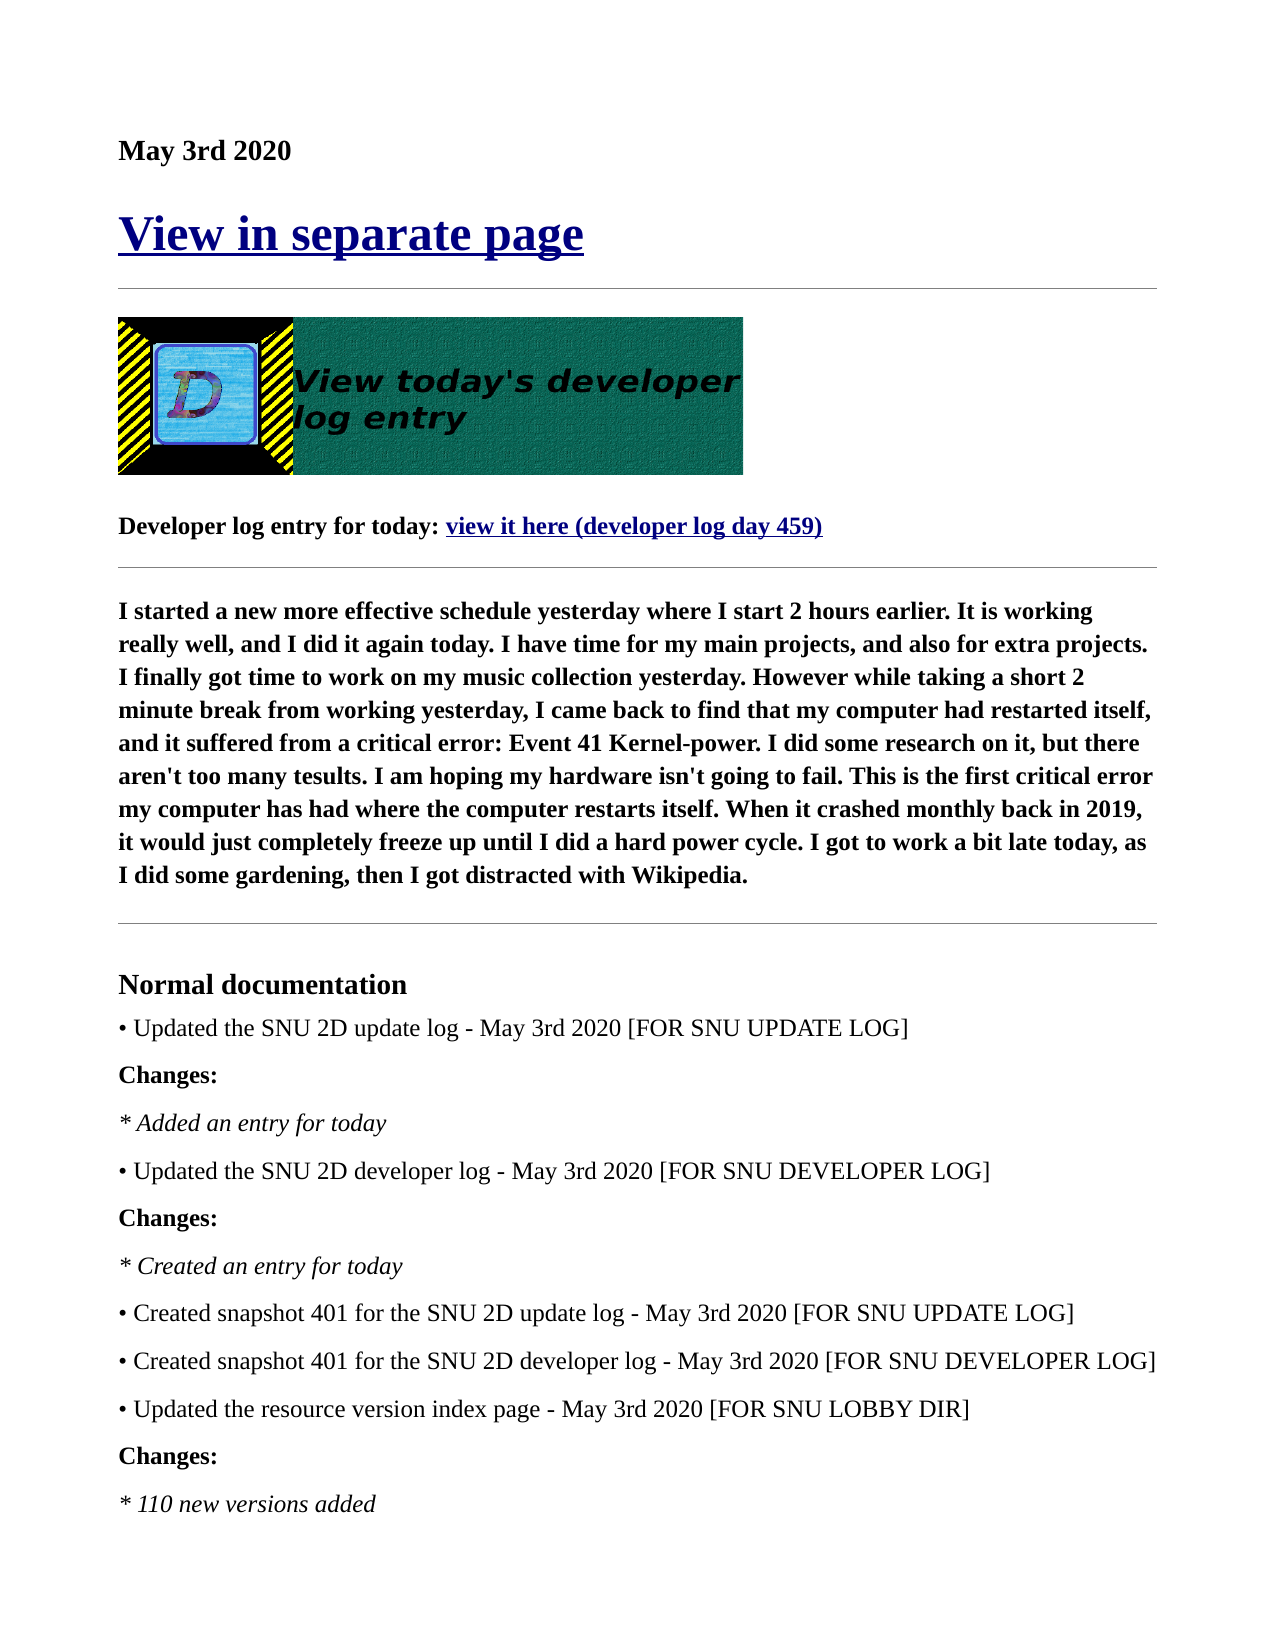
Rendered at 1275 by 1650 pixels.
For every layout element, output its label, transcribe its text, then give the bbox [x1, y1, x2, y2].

text I started a new more effective schedule yesterday where I start 2 hours earlier. It is working really well, and I did it again today. I have time for my main projects, and also for extra projects. I finally got time to work on my music collection yesterday. However while taking a short 2 minute break from working yesterday, I came back to find that my computer had restarted itself, and it suffered from a critical error: Event 41 Kernel-power. I did some research on it, but there aren't too many tesults. I am hoping my hardware isn't going to fail. This is the first critical error my computer has had where the computer restarts itself. When it crashed monthly back in 2019, it would just completely freeze up until I did a hard power cycle. I got to work a bit late today, as I did some gardening, then I got distracted with Wikipedia. [118, 596, 1157, 889]
text Changes: [118, 1061, 1157, 1089]
text * Added an entry for today [118, 1108, 1157, 1137]
text • Created snapshot 401 for the SNU 2D developer log - May 3rd 2020 [FOR SNU DEVELOPER LOG] [118, 1346, 1157, 1375]
text Changes: [118, 1441, 1157, 1470]
text Changes: [118, 1203, 1157, 1232]
text • Created snapshot 401 for the SNU 2D update log - May 3rd 2020 [FOR SNU UPDATE LOG] [118, 1298, 1157, 1327]
text • Updated the SNU 2D developer log - May 3rd 2020 [FOR SNU DEVELOPER LOG] [118, 1156, 1157, 1184]
text * 110 new versions added [118, 1489, 1157, 1518]
text • Updated the SNU 2D update log - May 3rd 2020 [FOR SNU UPDATE LOG] [118, 1013, 1157, 1042]
subtitle Developer log entry for today: view it here (developer log day 459) [118, 511, 1157, 540]
subtitle View in separate page [118, 204, 1157, 261]
subtitle May 3rd 2020 [118, 133, 1157, 166]
text • Updated the resource version index page - May 3rd 2020 [FOR SNU LOBBY DIR] [118, 1394, 1157, 1422]
subtitle Normal documentation [118, 967, 1157, 1000]
picture [118, 317, 744, 475]
text * Created an entry for today [118, 1251, 1157, 1280]
